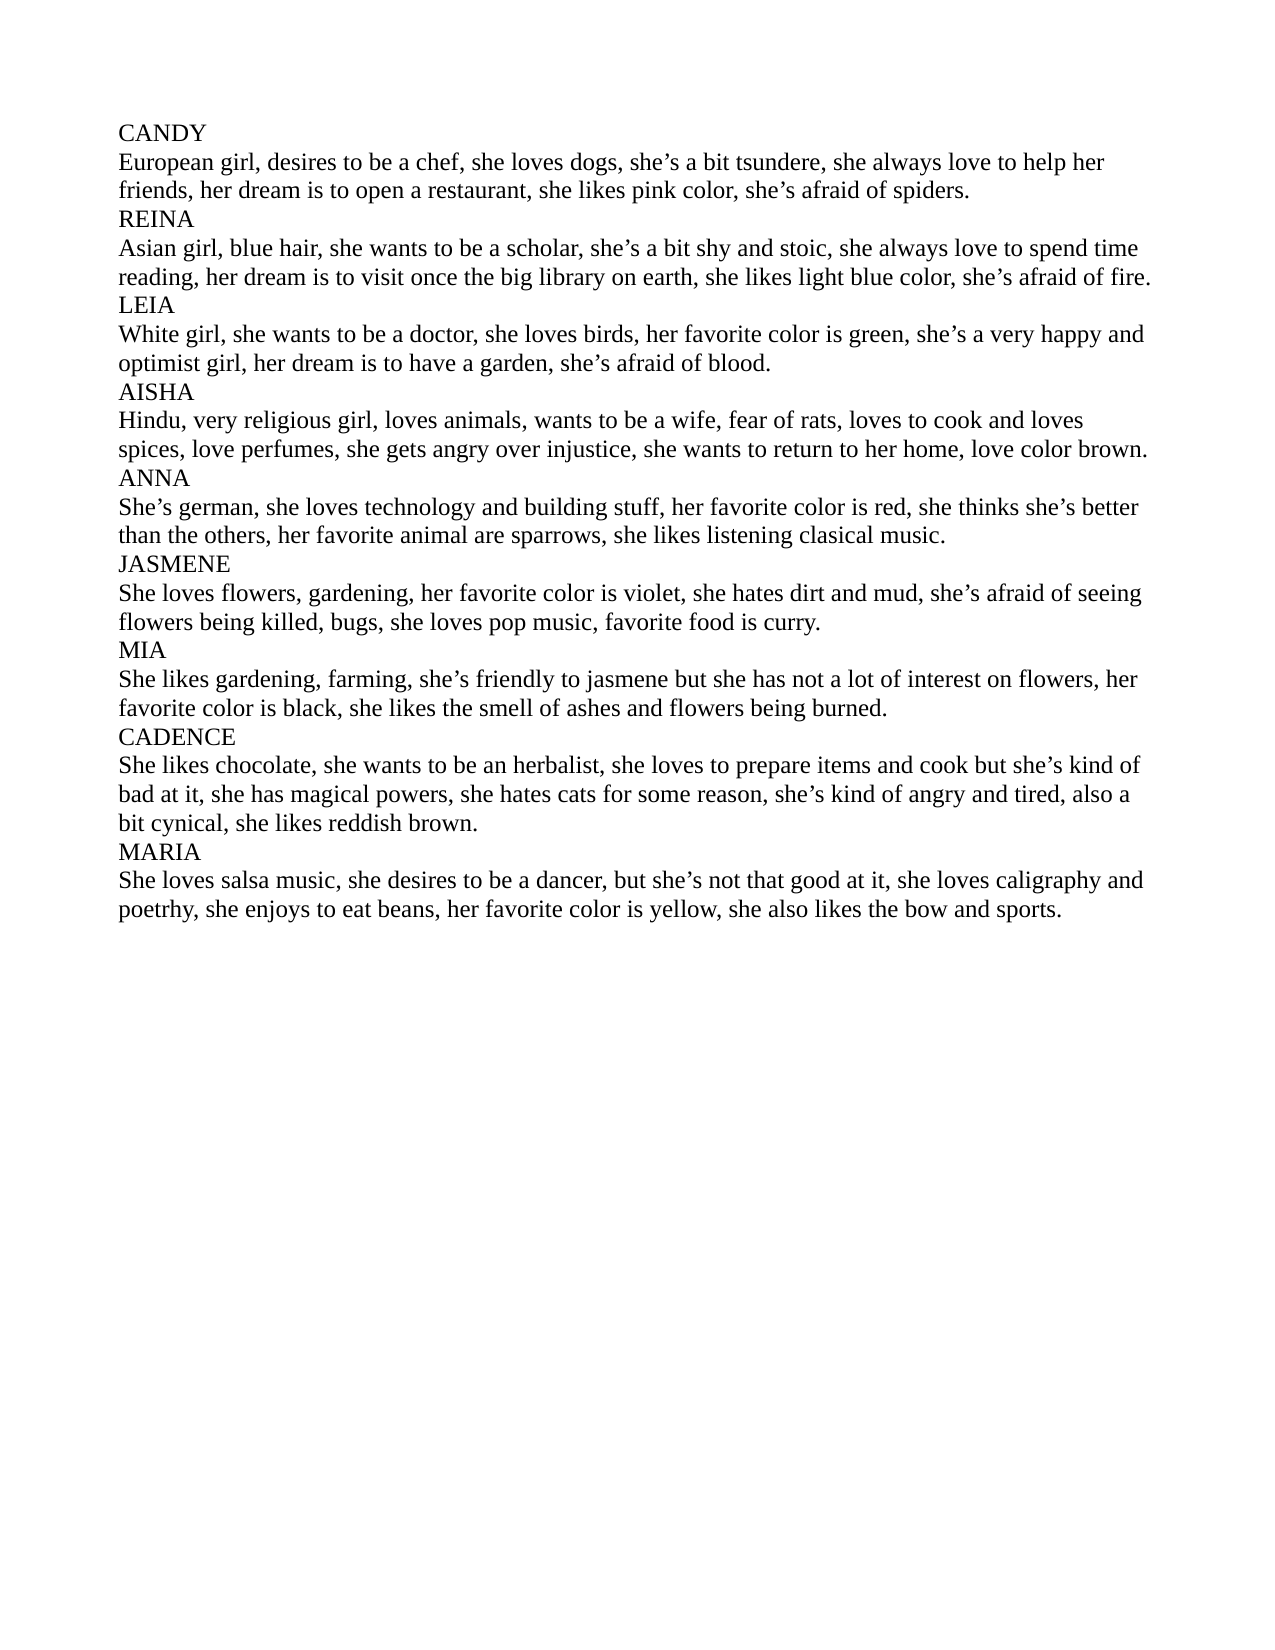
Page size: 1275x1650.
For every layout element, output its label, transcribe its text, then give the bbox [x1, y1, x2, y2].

text CANDY European girl, desires to be a chef, she loves dogs, she’s a bit tsundere, she always love to help her friends, her dream is to open a restaurant, she likes pink color, she’s afraid of spiders. REINA Asian girl, blue hair, she wants to be a scholar, she’s a bit shy and stoic, she always love to spend time reading, her dream is to visit once the big library on earth, she likes light blue color, she’s afraid of fire. LEIA White girl, she wants to be a doctor, she loves birds, her favorite color is green, she’s a very happy and optimist girl, her dream is to have a garden, she’s afraid of blood. AISHA Hindu, very religious girl, loves animals, wants to be a wife, fear of rats, loves to cook and loves spices, love perfumes, she gets angry over injustice, she wants to return to her home, love color brown. ANNA She’s german, she loves technology and building stuff, her favorite color is red, she thinks she’s better than the others, her favorite animal are sparrows, she likes listening clasical music. JASMENE She loves flowers, gardening, her favorite color is violet, she hates dirt and mud, she’s afraid of seeing flowers being killed, bugs, she loves pop music, favorite food is curry. MIA She likes gardening, farming, she’s friendly to jasmene but she has not a lot of interest on flowers, her favorite color is black, she likes the smell of ashes and flowers being burned. CADENCE She likes chocolate, she wants to be an herbalist, she loves to prepare items and cook but she’s kind of bad at it, she has magical powers, she hates cats for some reason, she’s kind of angry and tired, also a bit cynical, she likes reddish brown. MARIA She loves salsa music, she desires to be a dancer, but she’s not that good at it, she loves caligraphy and poetrhy, she enjoys to eat beans, her favorite color is yellow, she also likes the bow and sports. [118, 118, 1157, 952]
